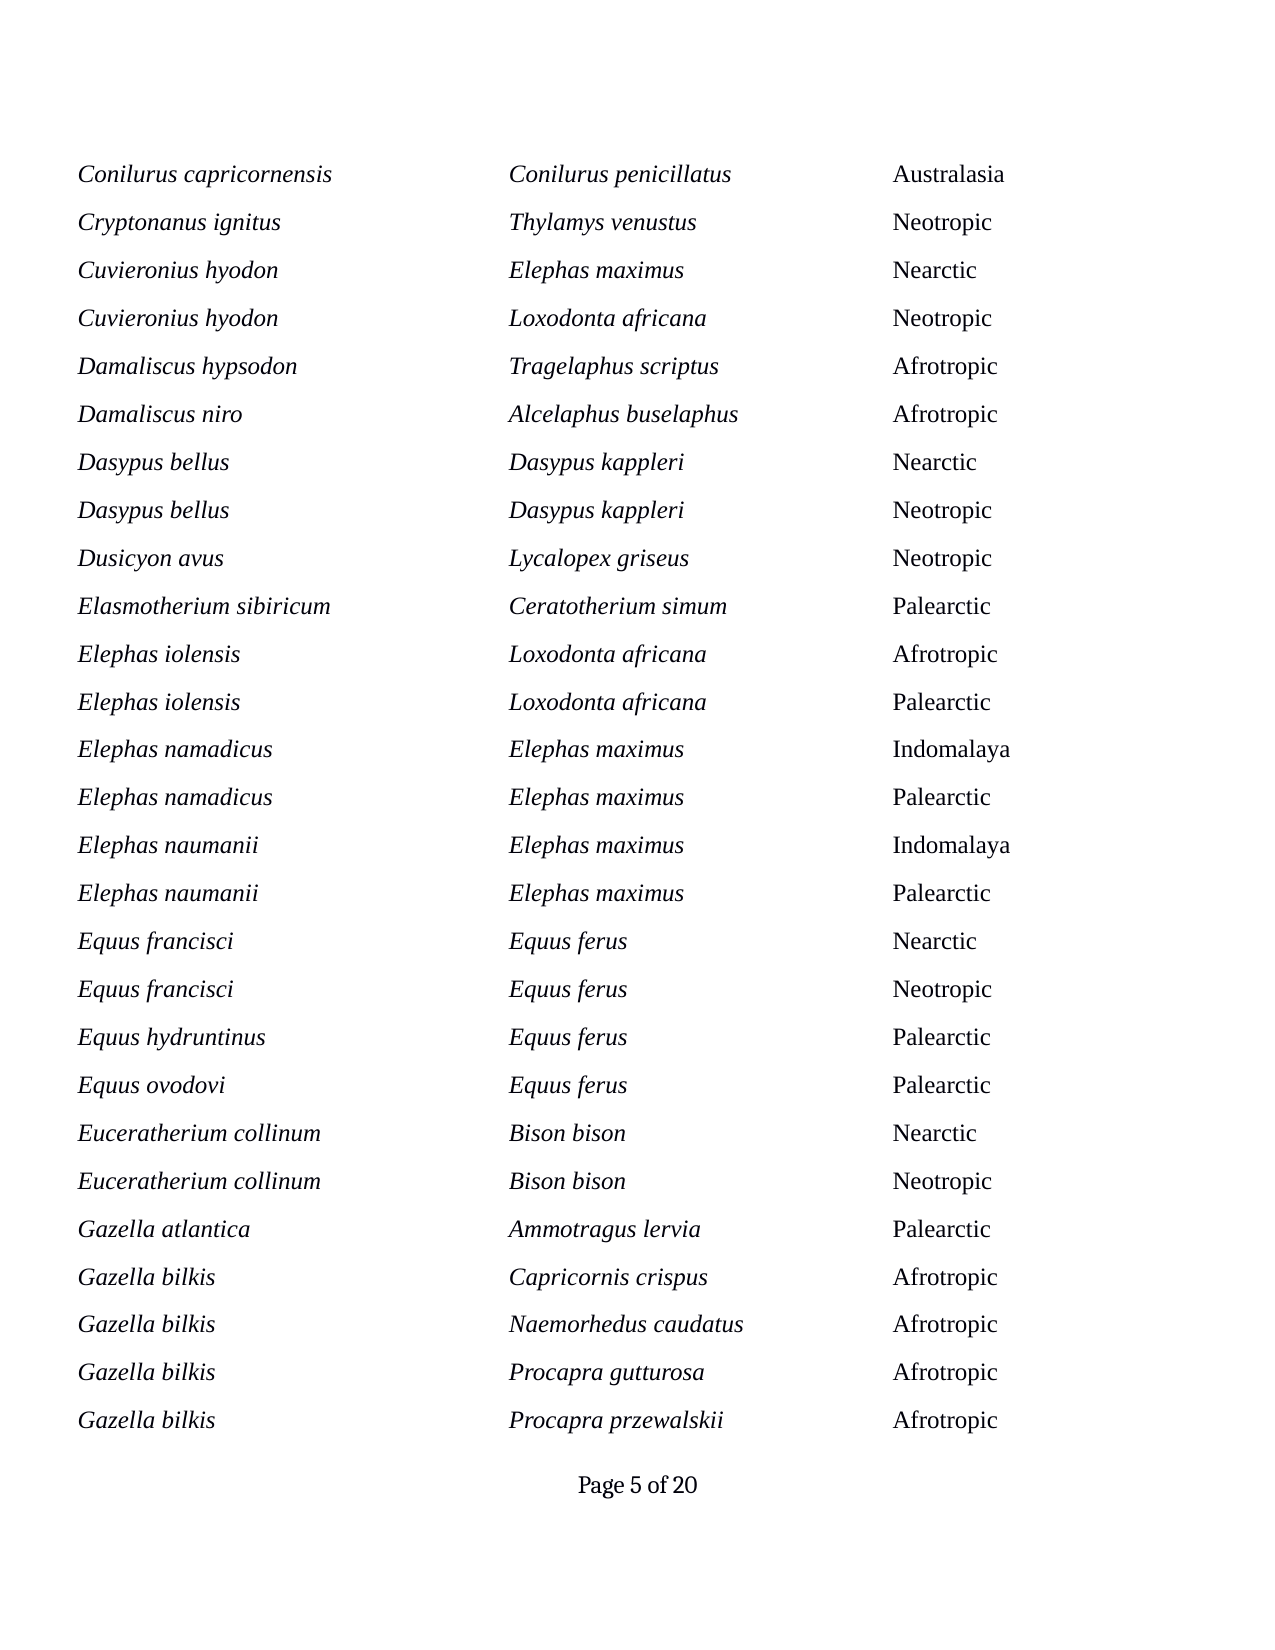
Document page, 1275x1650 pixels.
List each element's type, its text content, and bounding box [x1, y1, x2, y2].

table_cell Elasmotherium sibiricum [66, 581, 497, 629]
table_cell Loxodonta africana [498, 294, 881, 342]
table_cell Loxodonta africana [498, 629, 881, 677]
table_cell Thylamys venustus [498, 198, 881, 246]
table_cell Tragelaphus scriptus [498, 342, 881, 389]
table_cell Afrotropic [881, 1300, 1218, 1348]
table_cell Bison bison [498, 1156, 881, 1204]
table_cell Equus ferus [498, 1013, 881, 1060]
table_cell Afrotropic [881, 1348, 1218, 1396]
table_cell Elephas maximus [498, 869, 881, 917]
table_cell Elephas maximus [498, 246, 881, 294]
table_cell Palearctic [881, 773, 1218, 821]
table_cell Gazella bilkis [66, 1252, 497, 1300]
table_cell Elephas namadicus [66, 725, 497, 773]
table_cell Damaliscus niro [66, 390, 497, 437]
table_cell Afrotropic [881, 342, 1218, 389]
table_cell Dasypus kappleri [498, 485, 881, 533]
table_cell Cuvieronius hyodon [66, 246, 497, 294]
table_cell Elephas naumanii [66, 869, 497, 917]
table_cell Cuvieronius hyodon [66, 294, 497, 342]
table_cell Euceratherium collinum [66, 1108, 497, 1156]
table_cell Capricornis crispus [498, 1252, 881, 1300]
table_cell Neotropic [881, 965, 1218, 1012]
table_cell Afrotropic [881, 1252, 1218, 1300]
table_cell Equus francisci [66, 917, 497, 964]
table_cell Elephas maximus [498, 725, 881, 773]
table_cell Conilurus penicillatus [498, 150, 881, 198]
table_cell Equus ferus [498, 965, 881, 1012]
table_cell Palearctic [881, 581, 1218, 629]
table_cell Gazella bilkis [66, 1396, 497, 1440]
table_cell Afrotropic [881, 390, 1218, 437]
table_cell Equus ovodovi [66, 1060, 497, 1108]
table_cell Neotropic [881, 198, 1218, 246]
table_cell Nearctic [881, 438, 1218, 485]
table_cell Ceratotherium simum [498, 581, 881, 629]
table_cell Australasia [881, 150, 1218, 198]
table_cell Equus francisci [66, 965, 497, 1012]
table_cell Procapra gutturosa [498, 1348, 881, 1396]
table_cell Neotropic [881, 294, 1218, 342]
table_cell Naemorhedus caudatus [498, 1300, 881, 1348]
table_cell Euceratherium collinum [66, 1156, 497, 1204]
table_cell Alcelaphus buselaphus [498, 390, 881, 437]
table_cell Palearctic [881, 1013, 1218, 1060]
table_cell Gazella bilkis [66, 1300, 497, 1348]
table_cell Indomalaya [881, 821, 1218, 869]
table_cell Gazella bilkis [66, 1348, 497, 1396]
table_cell Palearctic [881, 677, 1218, 725]
table_cell Neotropic [881, 485, 1218, 533]
table_cell Equus ferus [498, 1060, 881, 1108]
table_cell Damaliscus hypsodon [66, 342, 497, 389]
table_cell Palearctic [881, 1060, 1218, 1108]
table_cell Procapra przewalskii [498, 1396, 881, 1440]
table_cell Neotropic [881, 1156, 1218, 1204]
table_cell Nearctic [881, 917, 1218, 964]
table_cell Dasypus bellus [66, 438, 497, 485]
table_cell Neotropic [881, 533, 1218, 581]
table_cell Equus ferus [498, 917, 881, 964]
table_cell Dasypus bellus [66, 485, 497, 533]
table_cell Elephas namadicus [66, 773, 497, 821]
table_cell Conilurus capricornensis [66, 150, 497, 198]
table_cell Afrotropic [881, 1396, 1218, 1440]
table_cell Dusicyon avus [66, 533, 497, 581]
table_cell Nearctic [881, 1108, 1218, 1156]
table_cell Ammotragus lervia [498, 1204, 881, 1252]
table_cell Cryptonanus ignitus [66, 198, 497, 246]
table_cell Gazella atlantica [66, 1204, 497, 1252]
table_cell Indomalaya [881, 725, 1218, 773]
table_cell Dasypus kappleri [498, 438, 881, 485]
table_cell Palearctic [881, 1204, 1218, 1252]
table_cell Elephas iolensis [66, 677, 497, 725]
table_cell Elephas maximus [498, 773, 881, 821]
table_cell Palearctic [881, 869, 1218, 917]
table_cell Elephas naumanii [66, 821, 497, 869]
table_cell Elephas iolensis [66, 629, 497, 677]
table_cell Lycalopex griseus [498, 533, 881, 581]
table_cell Afrotropic [881, 629, 1218, 677]
table_cell Nearctic [881, 246, 1218, 294]
table_cell Equus hydruntinus [66, 1013, 497, 1060]
table_cell Loxodonta africana [498, 677, 881, 725]
table_cell Bison bison [498, 1108, 881, 1156]
table_cell Elephas maximus [498, 821, 881, 869]
